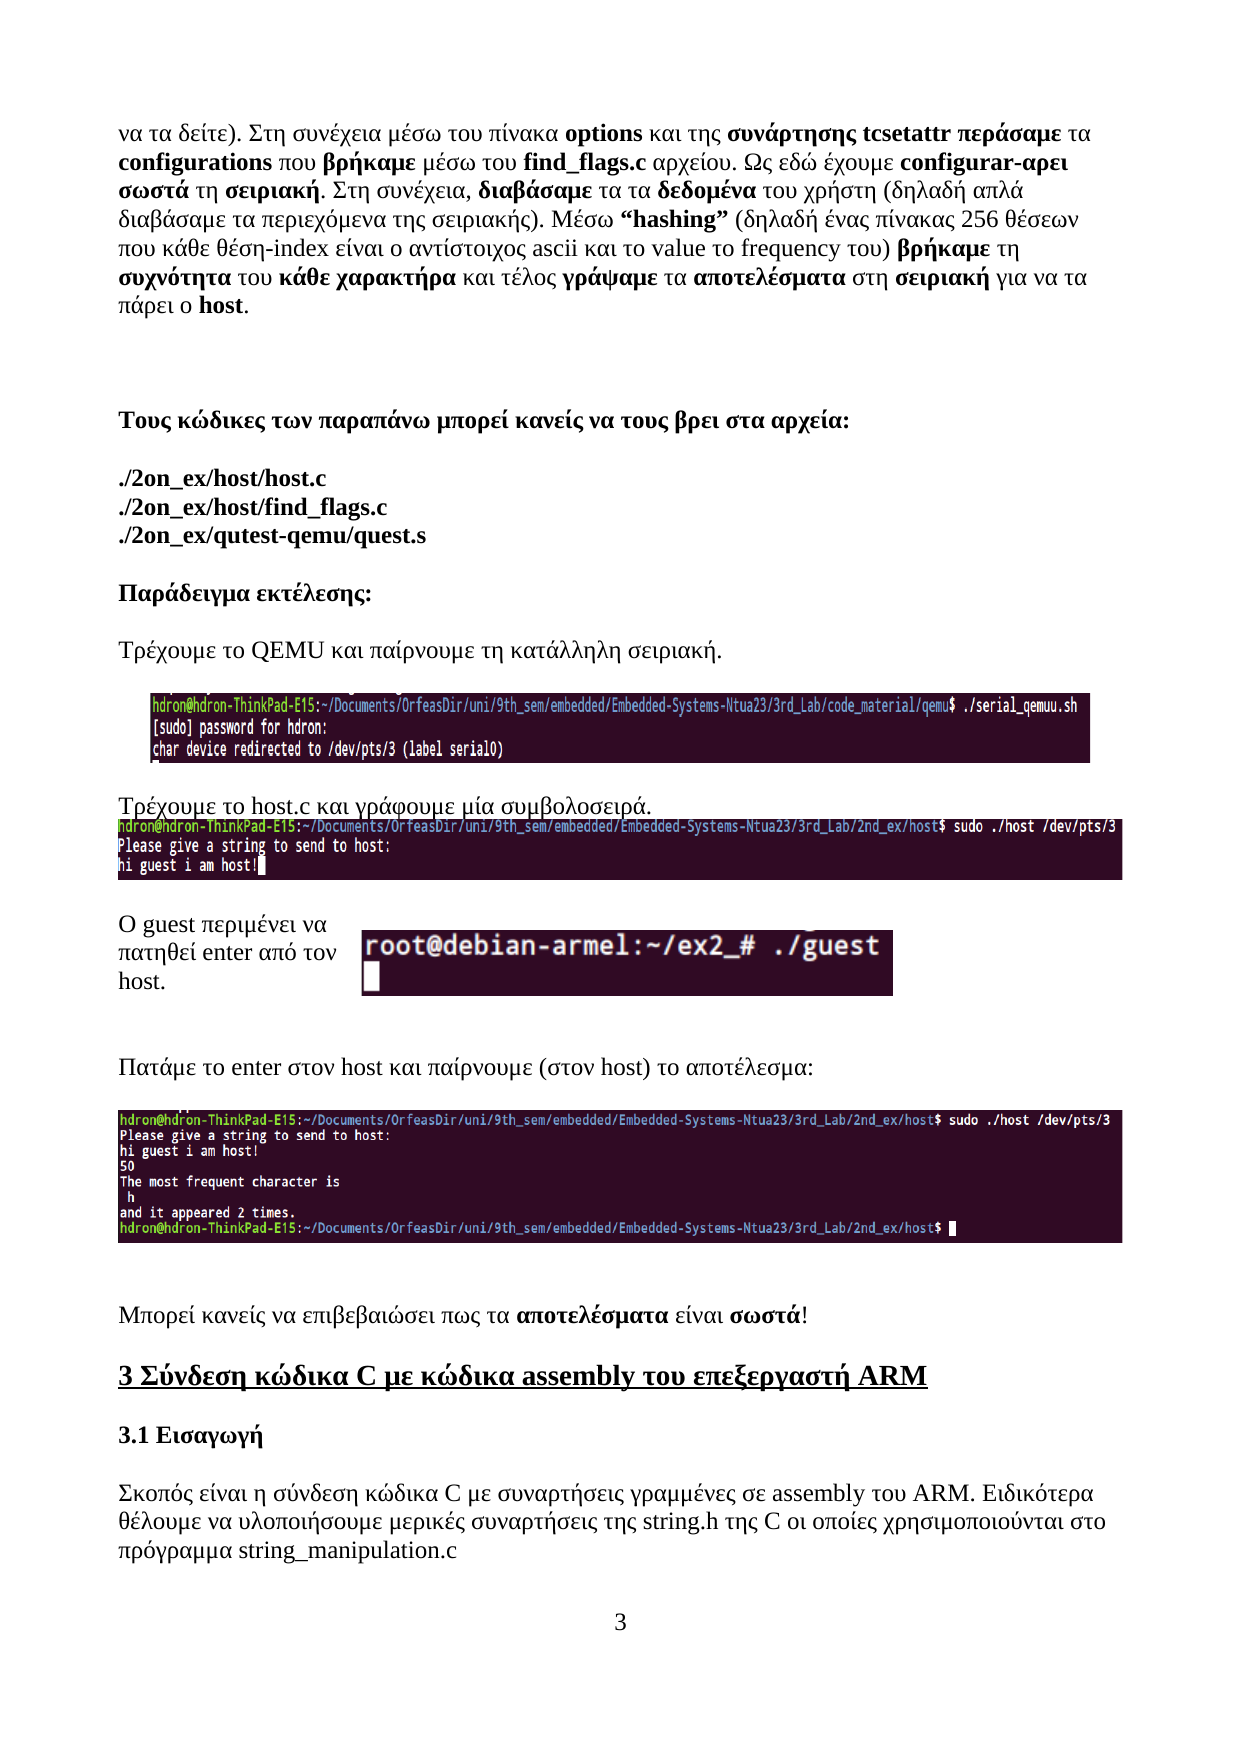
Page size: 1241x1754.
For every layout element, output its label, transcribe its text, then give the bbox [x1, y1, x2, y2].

text ./2on_ex/host/host.c ./2on_ex/host/find_flags.c [118, 463, 1122, 521]
text ./2on_ex/qutest-qemu/quest.s [118, 521, 1122, 549]
text Τρέχουμε το QEMU και παίρνουμε τη κατάλληλη σειριακή. [118, 636, 1122, 664]
picture [361, 930, 893, 996]
picture [118, 1110, 1123, 1243]
text Παράδειγμα εκτέλεσης: [118, 578, 1122, 607]
text Σκοπός είναι η σύνδεση κώδικα C με συναρτήσεις γραμμένες σε assembly του ARM. Ειδικότερα θέλουμε να υλοποιήσουμε μερικές συναρτήσεις της string.h της C οι οποίες χρησιμοποιούνται στο πρόγραμμα string_manipulation.c [118, 1478, 1122, 1564]
picture [150, 693, 1091, 763]
text Τρέχουμε το host.c και γράφουμε μία συμβολοσειρά. [118, 791, 1122, 819]
picture [118, 819, 1123, 880]
text Μπορεί κανείς να επιβεβαιώσει πως τα αποτελέσματα είναι σωστά! [118, 1300, 1122, 1329]
text Ο guest περιμένει να πατηθεί enter από τον host. [118, 909, 1122, 995]
text 3.1 Εισαγωγή [118, 1420, 1122, 1449]
text Τους κώδικες των παραπάνω μπορεί κανείς να τους βρει στα αρχεία: [118, 406, 1122, 434]
text να τα δείτε). Στη συνέχεια μέσω του πίνακα options και της συνάρτησης tcsetattr περάσαμε τα configurations που βρήκαμε μέσω του find_flags.c αρχείου. Ως εδώ έχουμε configurar-αρει σωστά τη σειριακή. Στη συνέχεια, διαβάσαμε τα τα δεδομένα του χρήστη (δηλαδή απλά διαβάσαμε τα περιεχόμενα της σειριακής). Μέσω “hashing” (δηλαδή ένας πίνακας 256 θέσεων που κάθε θέση-index είναι ο αντίστοιχος ascii και το value το frequency του) βρήκαμε τη συχνότητα του κάθε χαρακτήρα και τέλος γράψαμε τα αποτελέσματα στη σειριακή για να τα πάρει ο host. [118, 118, 1122, 319]
text 3 Σύνδεση κώδικα C με κώδικα assembly του επεξεργαστή ARM [118, 1358, 1122, 1391]
text Πατάμε το enter στον host και παίρνουμε (στον host) το αποτέλεσμα: [118, 1052, 1122, 1081]
